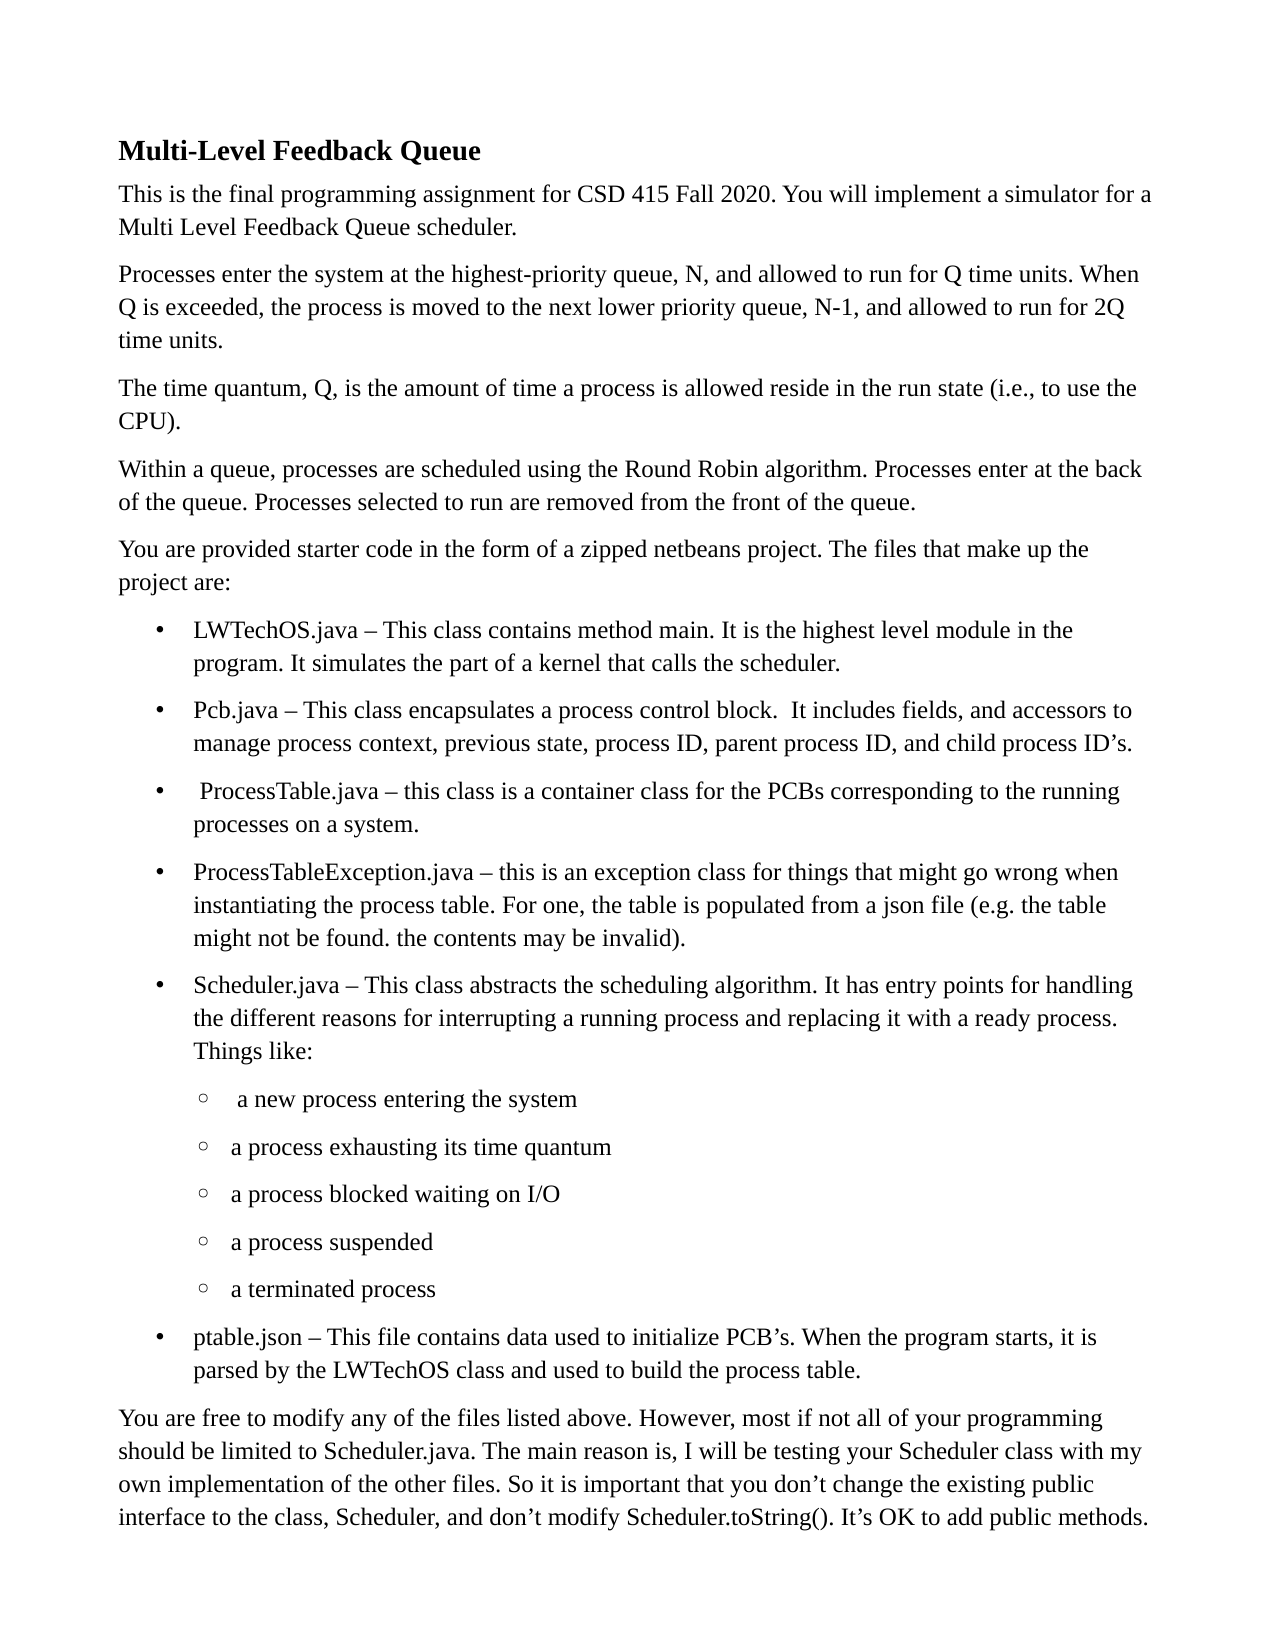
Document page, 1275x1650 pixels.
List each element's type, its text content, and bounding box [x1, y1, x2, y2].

list Pcb.java – This class encapsulates a process control block. It includes fields, and accessors to manage process context, previous state, process ID, parent process ID, and child process ID’s. [156, 696, 1157, 757]
list a new process entering the system [193, 1084, 1157, 1113]
list ptable.json – This file contains data used to initialize PCB’s. When the program starts, it is parsed by the LWTechOS class and used to build the process table. [156, 1322, 1157, 1384]
list a terminated process [193, 1274, 1157, 1303]
text The time quantum, Q, is the amount of time a process is allowed reside in the run state (i.e., to use the CPU). [118, 373, 1157, 435]
subtitle Multi-Level Feedback Queue [118, 133, 1157, 166]
list ProcessTableException.java – this is an exception class for things that might go wrong when instantiating the process table. For one, the table is populated from a json file (e.g. the table might not be found. the contents may be invalid). [156, 857, 1157, 952]
list LWTechOS.java – This class contains method main. It is the highest level module in the program. It simulates the part of a kernel that calls the scheduler. [156, 615, 1157, 677]
text You are free to modify any of the files listed above. However, most if not all of your programming should be limited to Scheduler.java. The main reason is, I will be testing your Scheduler class with my own implementation of the other files. So it is important that you don’t change the existing public interface to the class, Scheduler, and don’t modify Scheduler.toString(). It’s OK to add public methods. [118, 1403, 1157, 1531]
list a process exhausting its time quantum [193, 1132, 1157, 1160]
text Processes enter the system at the highest-priority queue, N, and allowed to run for Q time units. When Q is exceeded, the process is moved to the next lower priority queue, N-1, and allowed to run for 2Q time units. [118, 259, 1157, 354]
list ProcessTable.java – this class is a container class for the PCBs corresponding to the running processes on a system. [156, 776, 1157, 838]
list a process suspended [193, 1227, 1157, 1256]
text This is the final programming assignment for CSD 415 Fall 2020. You will implement a simulator for a Multi Level Feedback Queue scheduler. [118, 179, 1157, 241]
list Scheduler.java – This class abstracts the scheduling algorithm. It has entry points for handling the different reasons for interrupting a running process and replacing it with a ready process. Things like: [156, 970, 1157, 1065]
list a process blocked waiting on I/O [193, 1179, 1157, 1208]
text Within a queue, processes are scheduled using the Round Robin algorithm. Processes enter at the back of the queue. Processes selected to run are removed from the front of the queue. [118, 454, 1157, 515]
text You are provided starter code in the form of a zipped netbeans project. The files that make up the project are: [118, 534, 1157, 596]
